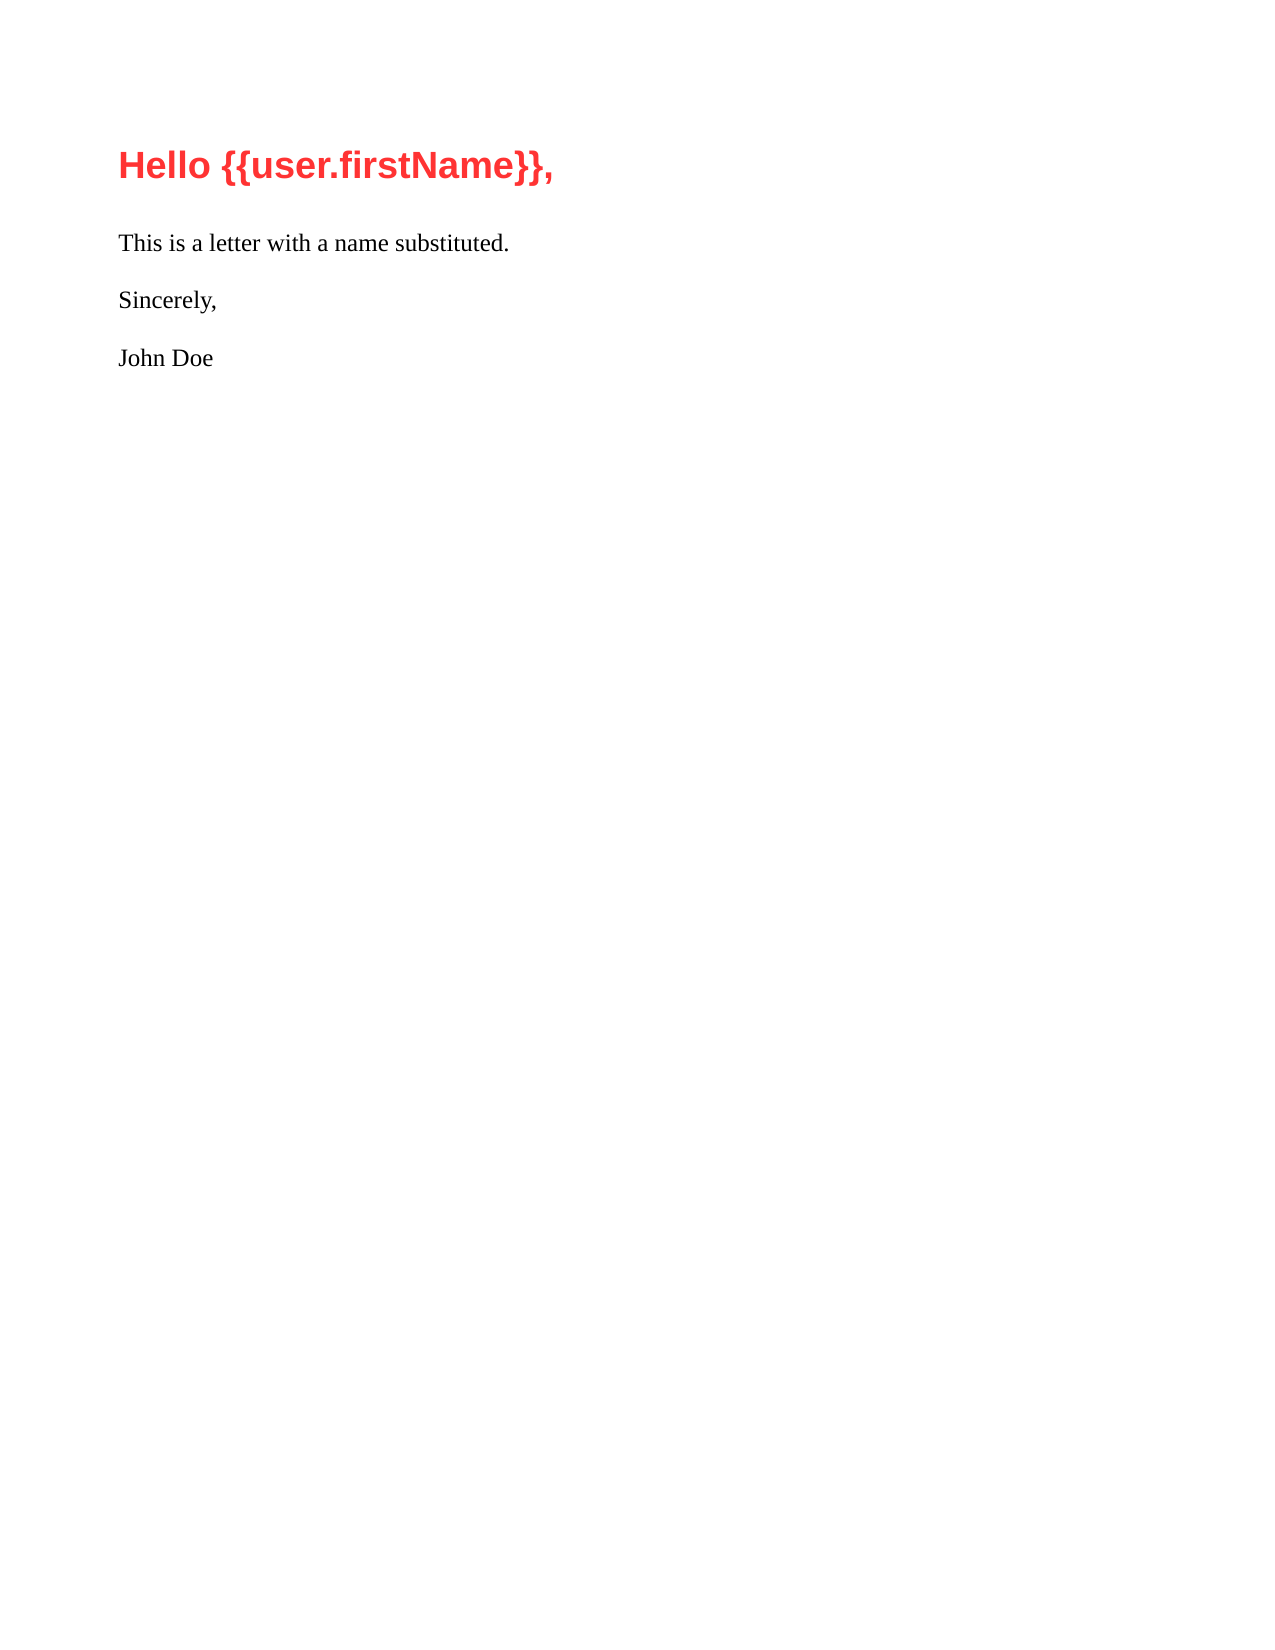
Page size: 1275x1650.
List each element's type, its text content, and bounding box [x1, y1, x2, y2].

text This is a letter with a name substituted. [118, 228, 1157, 257]
text John Doe [118, 343, 1157, 372]
text Sincerely, [118, 286, 1157, 314]
subtitle Hello {{user.firstName}}, [118, 143, 1157, 187]
